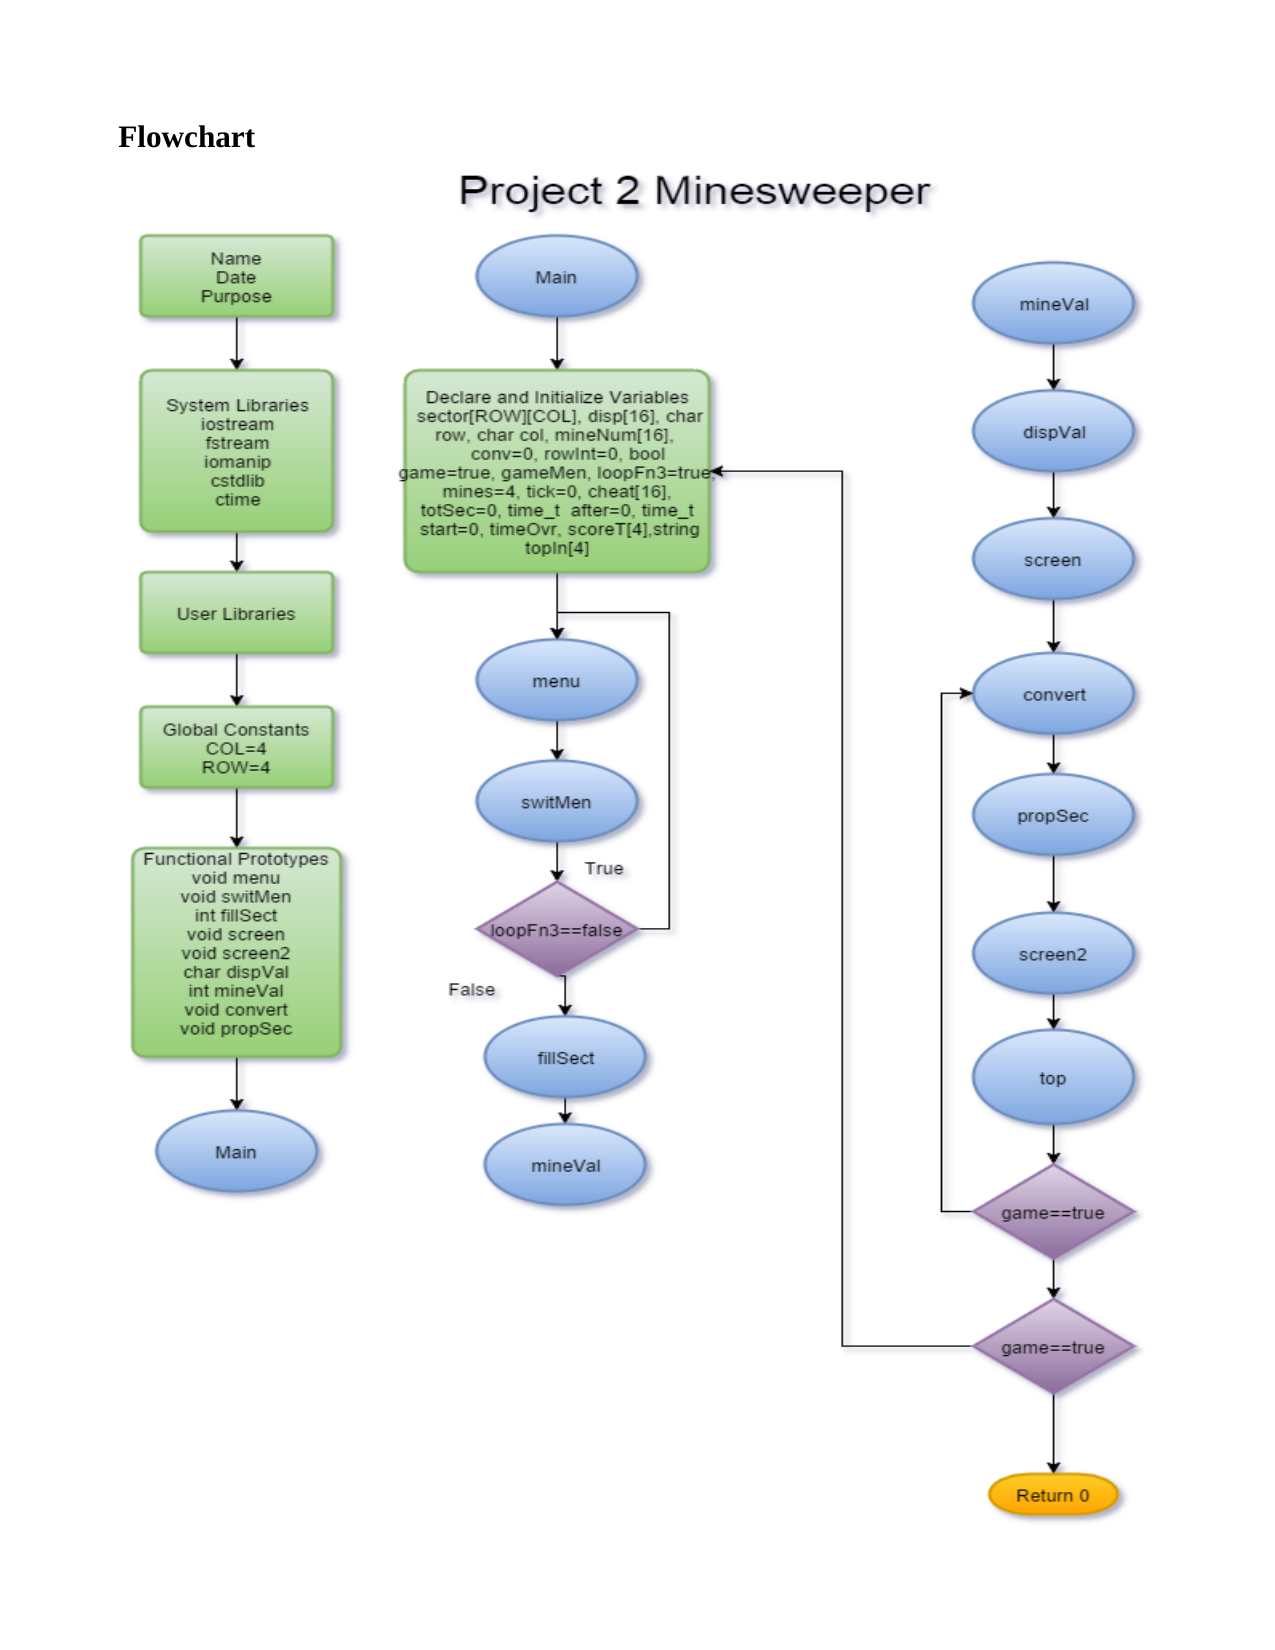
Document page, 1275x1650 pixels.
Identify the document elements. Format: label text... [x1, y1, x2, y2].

text Flowchart [118, 118, 1157, 154]
